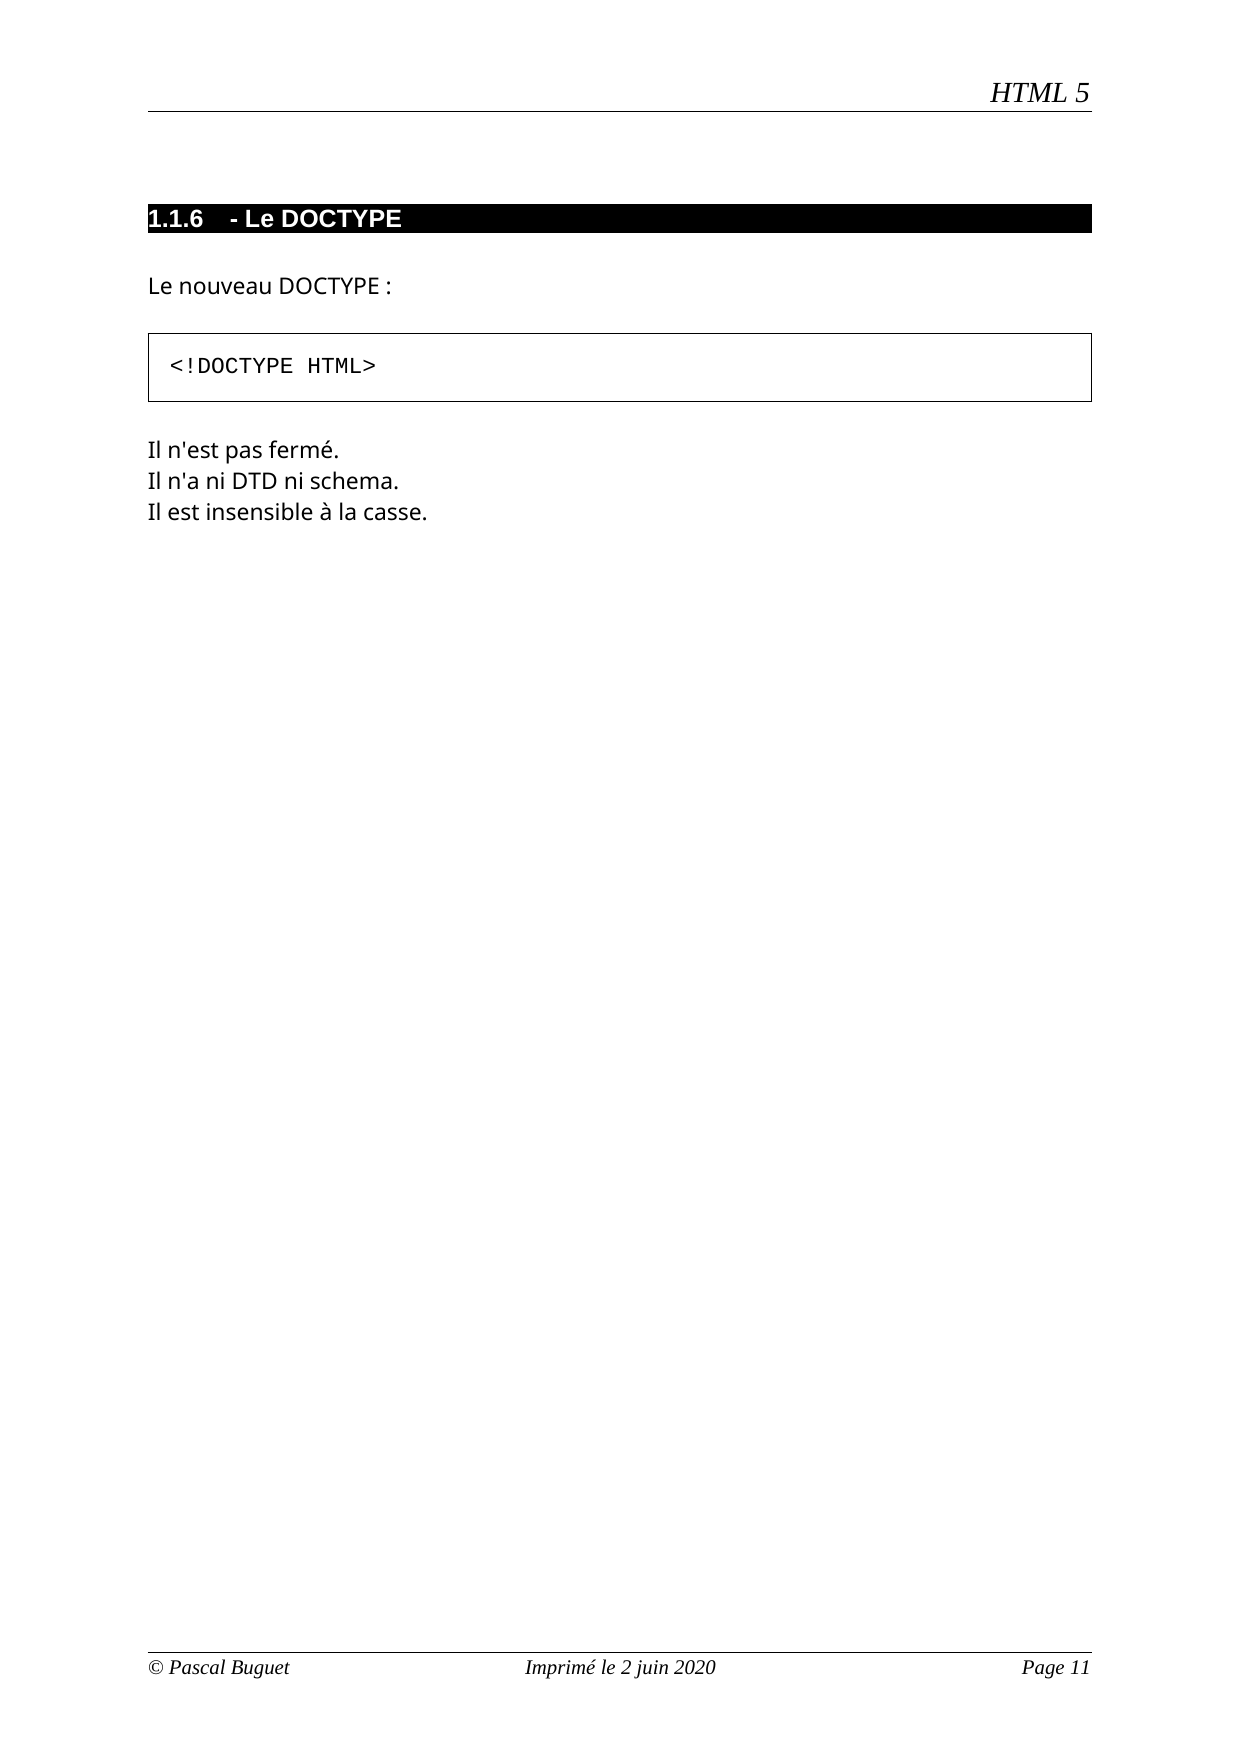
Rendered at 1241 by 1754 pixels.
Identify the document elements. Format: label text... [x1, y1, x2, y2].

text Il est insensible à la casse. [148, 496, 1092, 527]
text Il n'est pas fermé. [148, 434, 1092, 465]
text <!DOCTYPE HTML> [149, 334, 1091, 401]
text Il n'a ni DTD ni schema. [148, 465, 1092, 496]
subtitle - Le DOCTYPE [148, 204, 1092, 233]
text Le nouveau DOCTYPE : [148, 270, 1092, 301]
